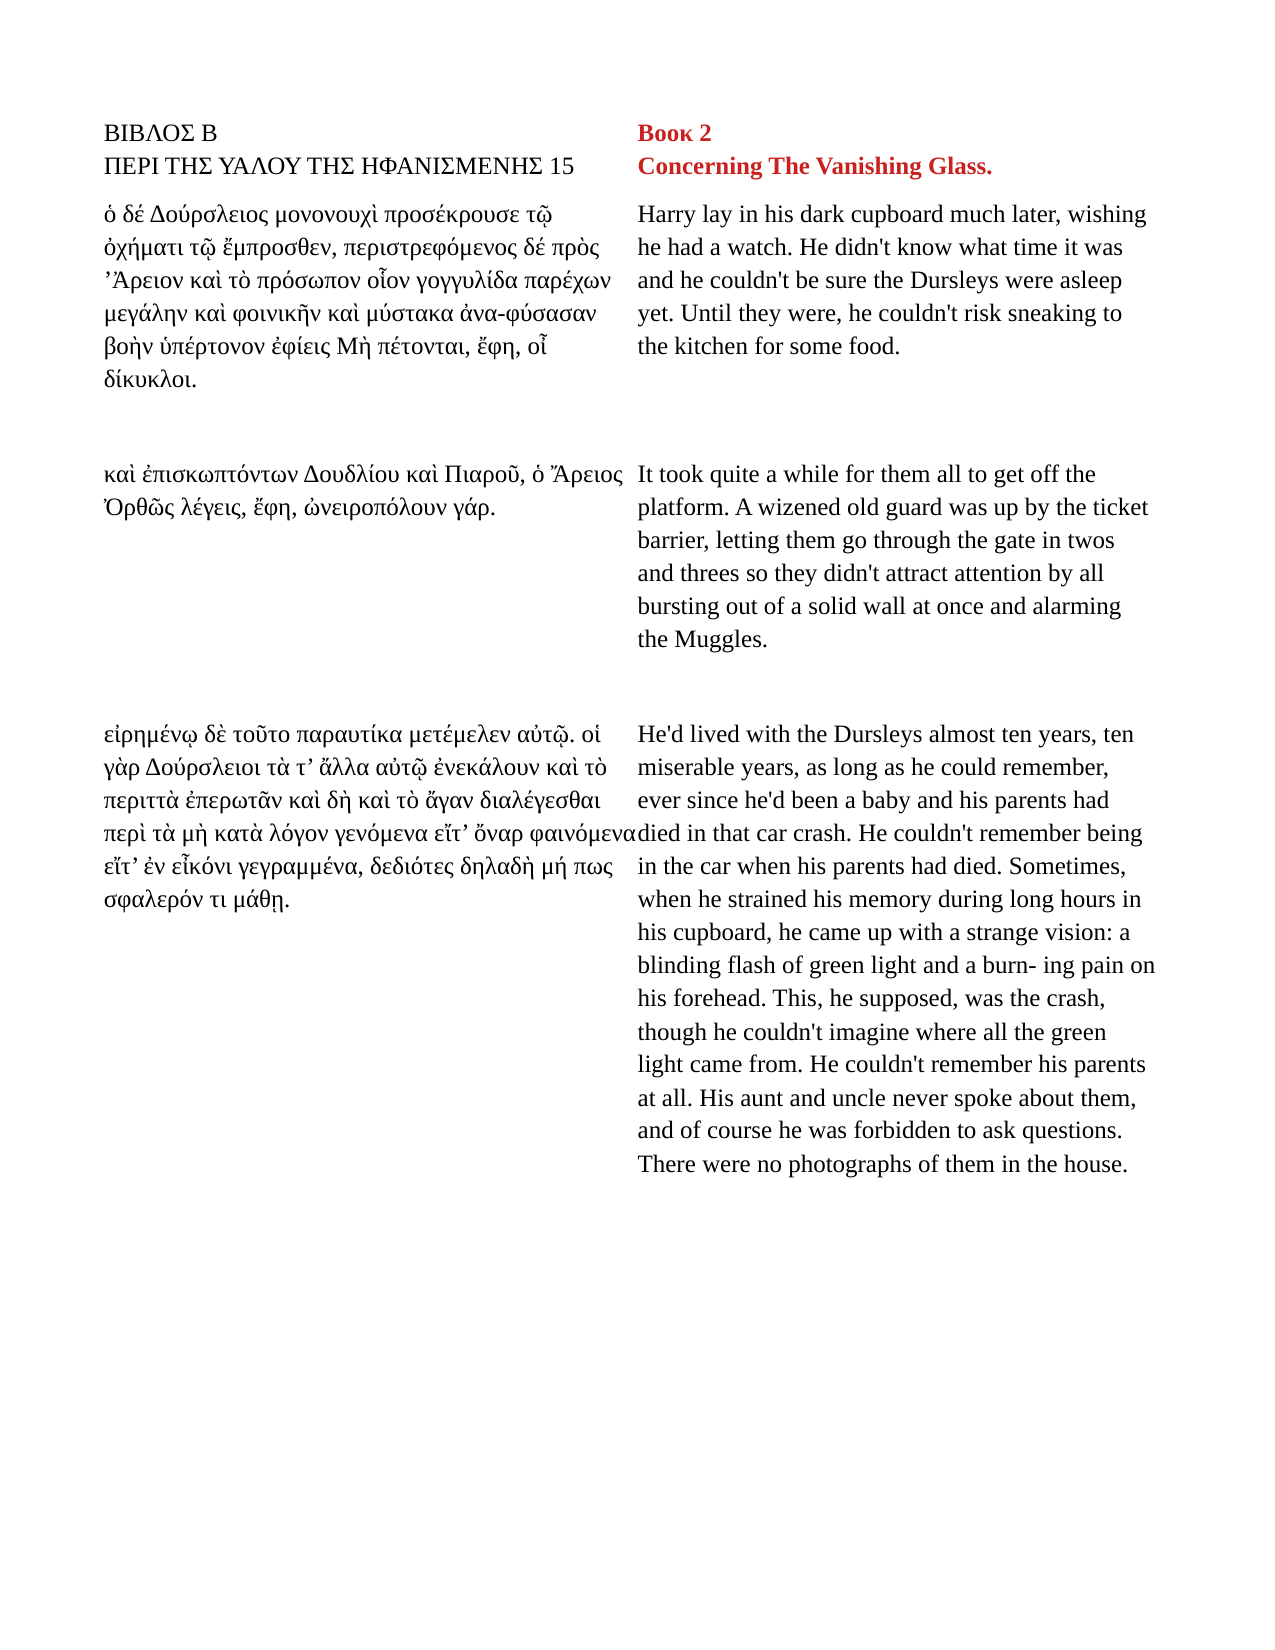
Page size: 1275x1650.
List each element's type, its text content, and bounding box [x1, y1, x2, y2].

table_header Βοοκ 2 Concerning The Vanishing Glass. [638, 118, 1157, 199]
table_cell [104, 672, 637, 719]
table_cell καὶ ἐπισκωπτόντων Δουδλίου καὶ Πιαροῦ, ὁ Ἄρειος Ὀρθῶς λέγεις, ἔφη, ὠνειροπόλουν γάρ. [104, 459, 637, 672]
table_cell [638, 672, 1157, 719]
table_header ΒΙΒΛΟΣ Β ΠΕΡΙ ΤΗΣ ΥΑΛΟΥ ΤΗΣ ΗΦΑΝΙΣΜΕΝΗΣ 15 [104, 118, 637, 199]
table_cell εἰρημένῳ δὲ τοῦτο παραυτίκα μετέμελεν αὐτῷ. οἱ γὰρ Δούρσλειοι τὰ τ’ ἄλλα αὐτῷ ἐνεκάλουν καὶ τὸ περιττὰ ἐπερωτᾶν καὶ δὴ καὶ τὸ ἄγαν διαλέγεσθαι περὶ τὰ μὴ κατὰ λόγον γενόμενα εἴτ’ ὄναρ φαινόμενα εἴτ’ ἐν εἶκόνι γεγραμμένα, δεδιότες δηλαδὴ μή πως σφαλερόν τι μάθῃ. [104, 719, 637, 1196]
table_cell [104, 411, 637, 459]
table_cell He'd lived with the Dursleys almost ten years, ten miserable years, as long as he could remember, ever since he'd been a baby and his parents had died in that car crash. He couldn't remember being in the car when his parents had died. Sometimes, when he strained his memory during long hours in his cupboard, he came up with a strange vision: a blinding flash of green light and a burn- ing pain on his forehead. This, he supposed, was the crash, though he couldn't imagine where all the green light came from. He couldn't remember his parents at all. His aunt and uncle never spoke about them, and of course he was forbidden to ask questions. There were no photographs of them in the house. [638, 719, 1157, 1196]
table_cell ὁ δέ Δούρσλειος μονονουχὶ προσέκρουσε τῷ ὀχήματι τῷ ἔμπροσθεν, περιστρεφόμενος δέ πρὸς ’Ἀρειον καὶ τὸ πρόσωπον οἷον γογγυλίδα παρέχων μεγάλην καὶ φοινικῆν καὶ μύστακα ἀνα-φύσασαν βοὴν ὑπέρτονον ἐφίεις Μὴ πέτονται, ἔφη, οἶ δίκυκλοι. [104, 199, 637, 411]
table_cell [638, 411, 1157, 459]
table_cell Harry lay in his dark cupboard much later, wishing he had a watch. He didn't know what time it was and he couldn't be sure the Dursleys were asleep yet. Until they were, he couldn't risk sneaking to the kitchen for some food. [638, 199, 1157, 411]
table_cell It took quite a while for them all to get off the platform. A wizened old guard was up by the ticket barrier, letting them go through the gate in twos and threes so they didn't attract attention by all bursting out of a solid wall at once and alarming the Muggles. [638, 459, 1157, 672]
